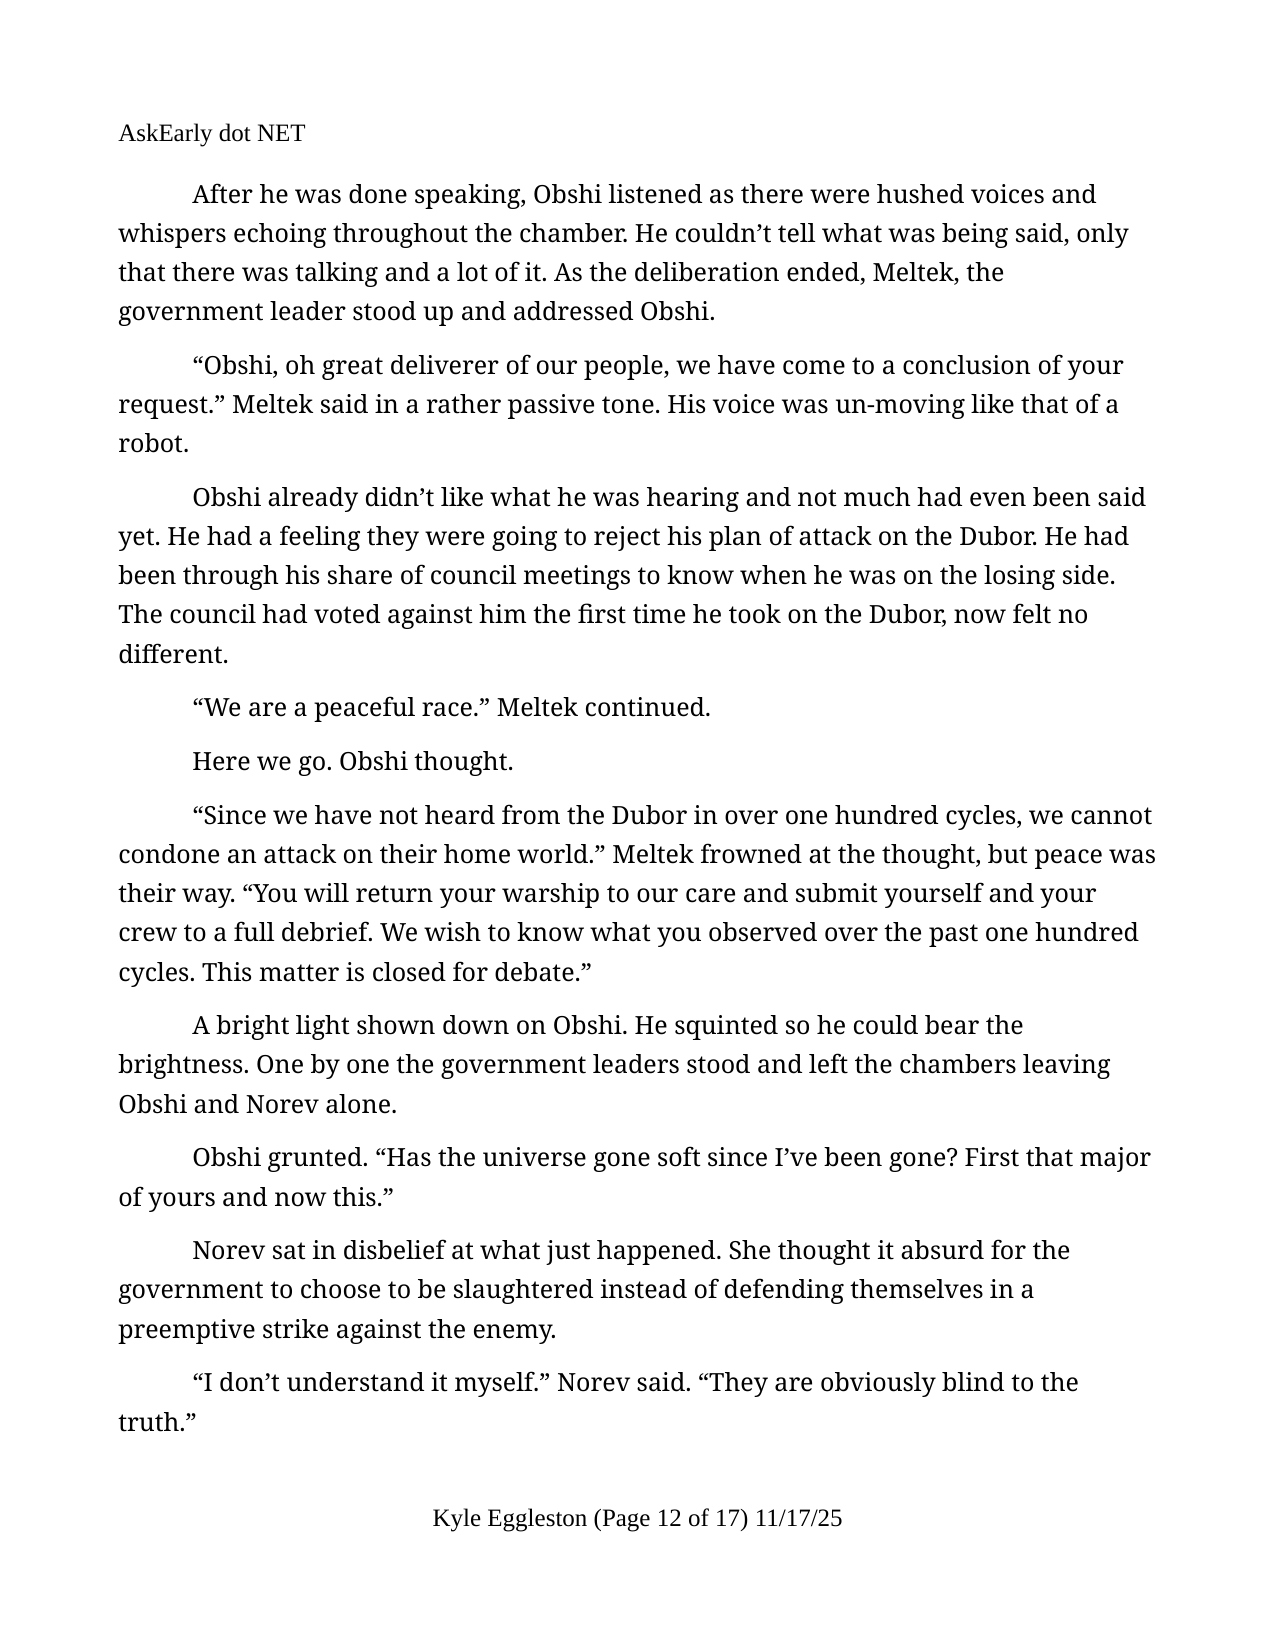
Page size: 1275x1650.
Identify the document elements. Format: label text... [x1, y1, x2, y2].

text Here we go. Obshi thought. [118, 744, 1157, 778]
text Norev sat in disbelief at what just happened. She thought it absurd for the government to choose to be slaughtered instead of defending themselves in a preemptive strike against the enemy. [118, 1233, 1157, 1345]
text After he was done speaking, Obshi listened as there were hushed voices and whispers echoing throughout the chamber. He couldn’t tell what was being said, only that there was talking and a lot of it. As the deliberation ended, Meltek, the government leader stood up and addressed Obshi. [118, 176, 1157, 328]
text “Since we have not heard from the Dubor in over one hundred cycles, we cannot condone an attack on their home world.” Meltek frowned at the thought, but peace was their way. “You will return your warship to our care and submit yourself and your crew to a full debrief. We wish to know what you observed over the past one hundred cycles. This matter is closed for debate.” [118, 798, 1157, 988]
text “I don’t understand it myself.” Norev said. “They are obviously blind to the truth.” [118, 1365, 1157, 1438]
text Obshi already didn’t like what he was hearing and not much had even been said yet. He had a feeling they were going to reject his plan of attack on the Dubor. He had been through his share of council meetings to know when he was on the losing side. The council had voted against him the first time he took on the Dubor, now felt no different. [118, 480, 1157, 670]
text A bright light shown down on Obshi. He squinted so he could bear the brightness. One by one the government leaders stood and left the chambers leaving Obshi and Norev alone. [118, 1008, 1157, 1120]
text “Obshi, oh great deliverer of our people, we have come to a conclusion of your request.” Meltek said in a rather passive tone. His voice was un-moving like that of a robot. [118, 348, 1157, 460]
text “We are a peaceful race.” Meltek continued. [118, 690, 1157, 724]
text Obshi grunted. “Has the universe gone soft since I’ve been gone? First that major of yours and now this.” [118, 1140, 1157, 1213]
